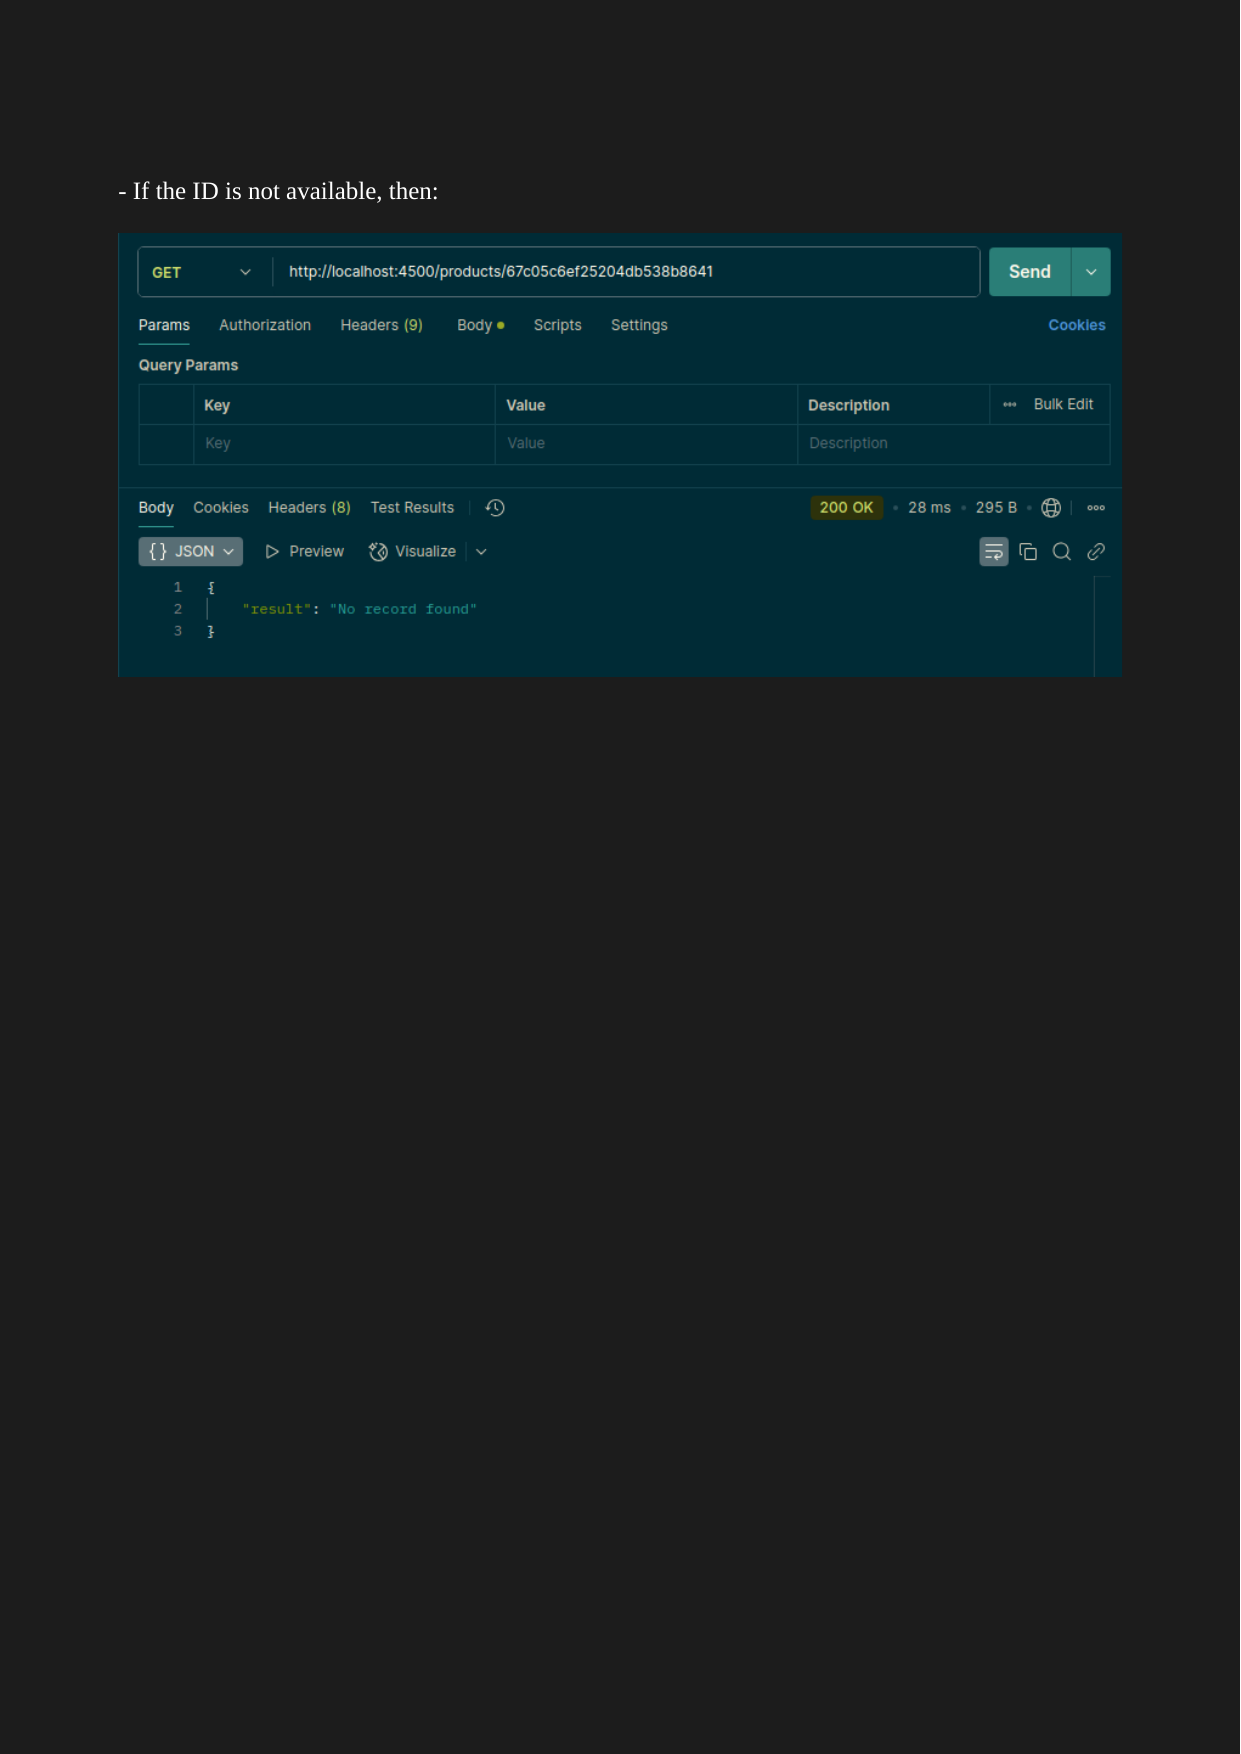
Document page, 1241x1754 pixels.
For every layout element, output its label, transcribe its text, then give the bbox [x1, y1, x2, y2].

picture [932, 505, 951, 512]
picture [320, 505, 326, 512]
picture [343, 605, 349, 613]
text - If the ID is not available, then: [118, 176, 1122, 204]
picture [441, 265, 597, 279]
picture [296, 546, 304, 556]
picture [415, 502, 445, 512]
picture [535, 320, 543, 325]
picture [1040, 399, 1062, 409]
picture [1069, 399, 1074, 409]
picture [405, 502, 413, 512]
picture [393, 322, 398, 330]
picture [322, 265, 326, 277]
picture [1009, 502, 1017, 512]
picture [220, 320, 242, 330]
picture [527, 441, 535, 448]
picture [497, 322, 504, 329]
picture [276, 502, 317, 512]
picture [1064, 545, 1070, 560]
picture [865, 438, 873, 448]
picture [448, 505, 454, 512]
picture [259, 607, 275, 613]
picture [910, 502, 916, 512]
picture [145, 320, 160, 330]
picture [210, 502, 228, 512]
picture [348, 320, 390, 330]
picture [224, 440, 229, 451]
picture [210, 582, 214, 594]
picture [442, 548, 454, 556]
picture [140, 360, 182, 374]
picture [371, 544, 387, 561]
picture [919, 502, 926, 512]
picture [809, 400, 889, 414]
picture [498, 500, 504, 516]
picture [978, 502, 1002, 512]
picture [244, 320, 264, 330]
picture [152, 267, 181, 277]
picture [1035, 399, 1042, 409]
picture [477, 550, 485, 555]
picture [398, 546, 439, 556]
picture [990, 248, 1110, 296]
picture [139, 537, 243, 566]
picture [1076, 399, 1084, 409]
picture [338, 502, 345, 512]
picture [811, 496, 883, 520]
picture [459, 320, 492, 333]
picture [575, 322, 582, 330]
picture [811, 438, 817, 448]
picture [369, 543, 377, 551]
picture [1042, 499, 1060, 517]
picture [305, 548, 319, 556]
picture [980, 537, 1008, 566]
picture [410, 319, 422, 331]
picture [485, 500, 494, 510]
picture [535, 320, 568, 333]
picture [332, 501, 336, 513]
picture [176, 626, 181, 634]
picture [834, 443, 842, 448]
picture [209, 626, 214, 638]
picture [662, 322, 668, 330]
picture [507, 400, 545, 410]
picture [1054, 542, 1063, 547]
picture [195, 502, 203, 512]
picture [379, 502, 398, 512]
picture [272, 320, 311, 330]
picture [1094, 544, 1104, 553]
picture [286, 604, 291, 613]
picture [205, 400, 230, 414]
picture [1088, 506, 1104, 510]
picture [207, 438, 212, 448]
picture [231, 502, 249, 512]
picture [290, 266, 302, 276]
picture [399, 266, 406, 276]
picture [373, 502, 378, 512]
picture [409, 265, 439, 277]
picture [600, 266, 705, 276]
picture [327, 266, 393, 277]
picture [1087, 399, 1093, 409]
picture [310, 269, 320, 280]
picture [1003, 402, 1016, 406]
picture [139, 502, 173, 516]
picture [215, 442, 222, 448]
picture [613, 320, 659, 333]
picture [241, 270, 250, 275]
picture [186, 360, 238, 370]
picture [1049, 320, 1105, 330]
picture [878, 440, 886, 447]
picture [162, 322, 189, 330]
picture [267, 545, 279, 558]
picture [1088, 550, 1095, 560]
picture [708, 266, 712, 276]
picture [319, 546, 343, 556]
